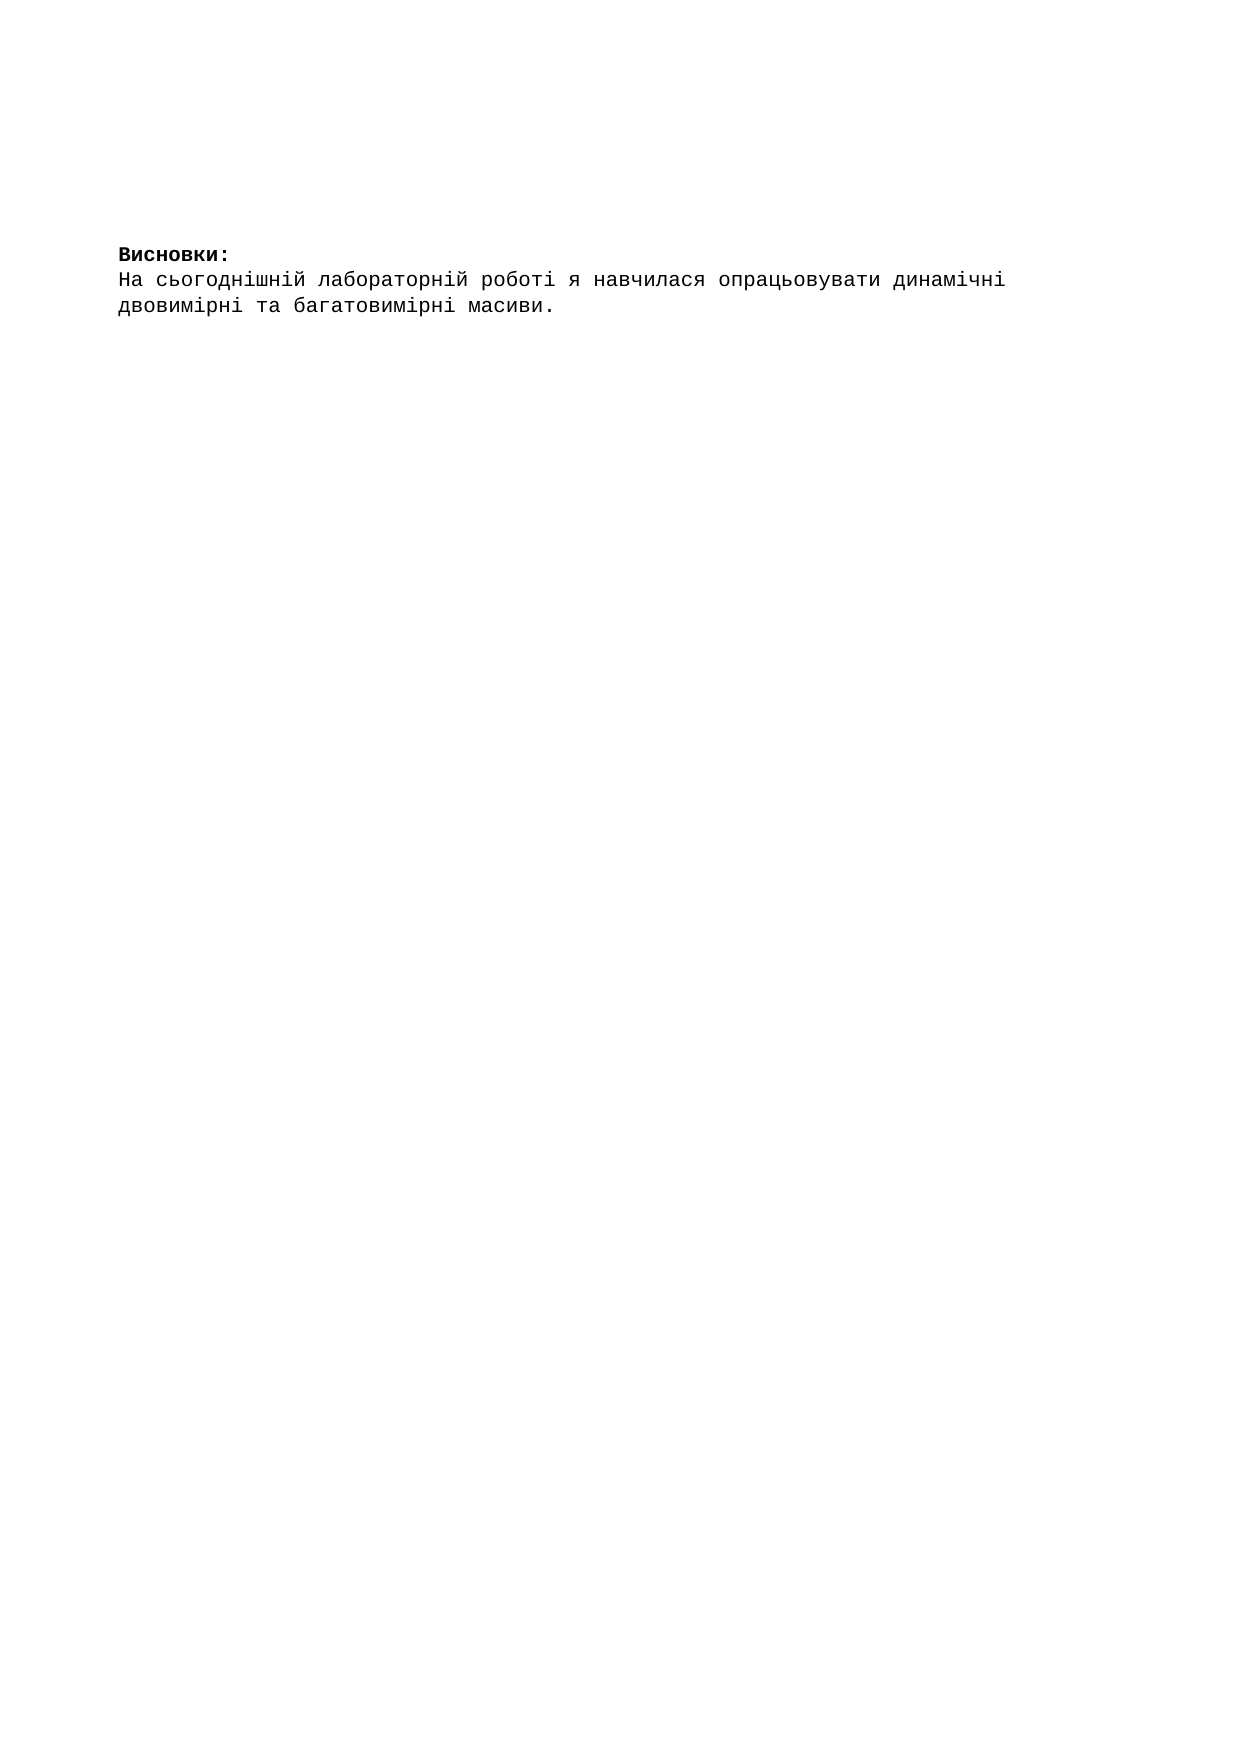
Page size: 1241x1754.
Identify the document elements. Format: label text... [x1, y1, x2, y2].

text Висновки: [118, 244, 1122, 268]
text На сьогоднішній лабораторній роботі я навчилася опрацьовувати динамічні двовимірні та багатовимірні масиви. [118, 269, 1122, 318]
